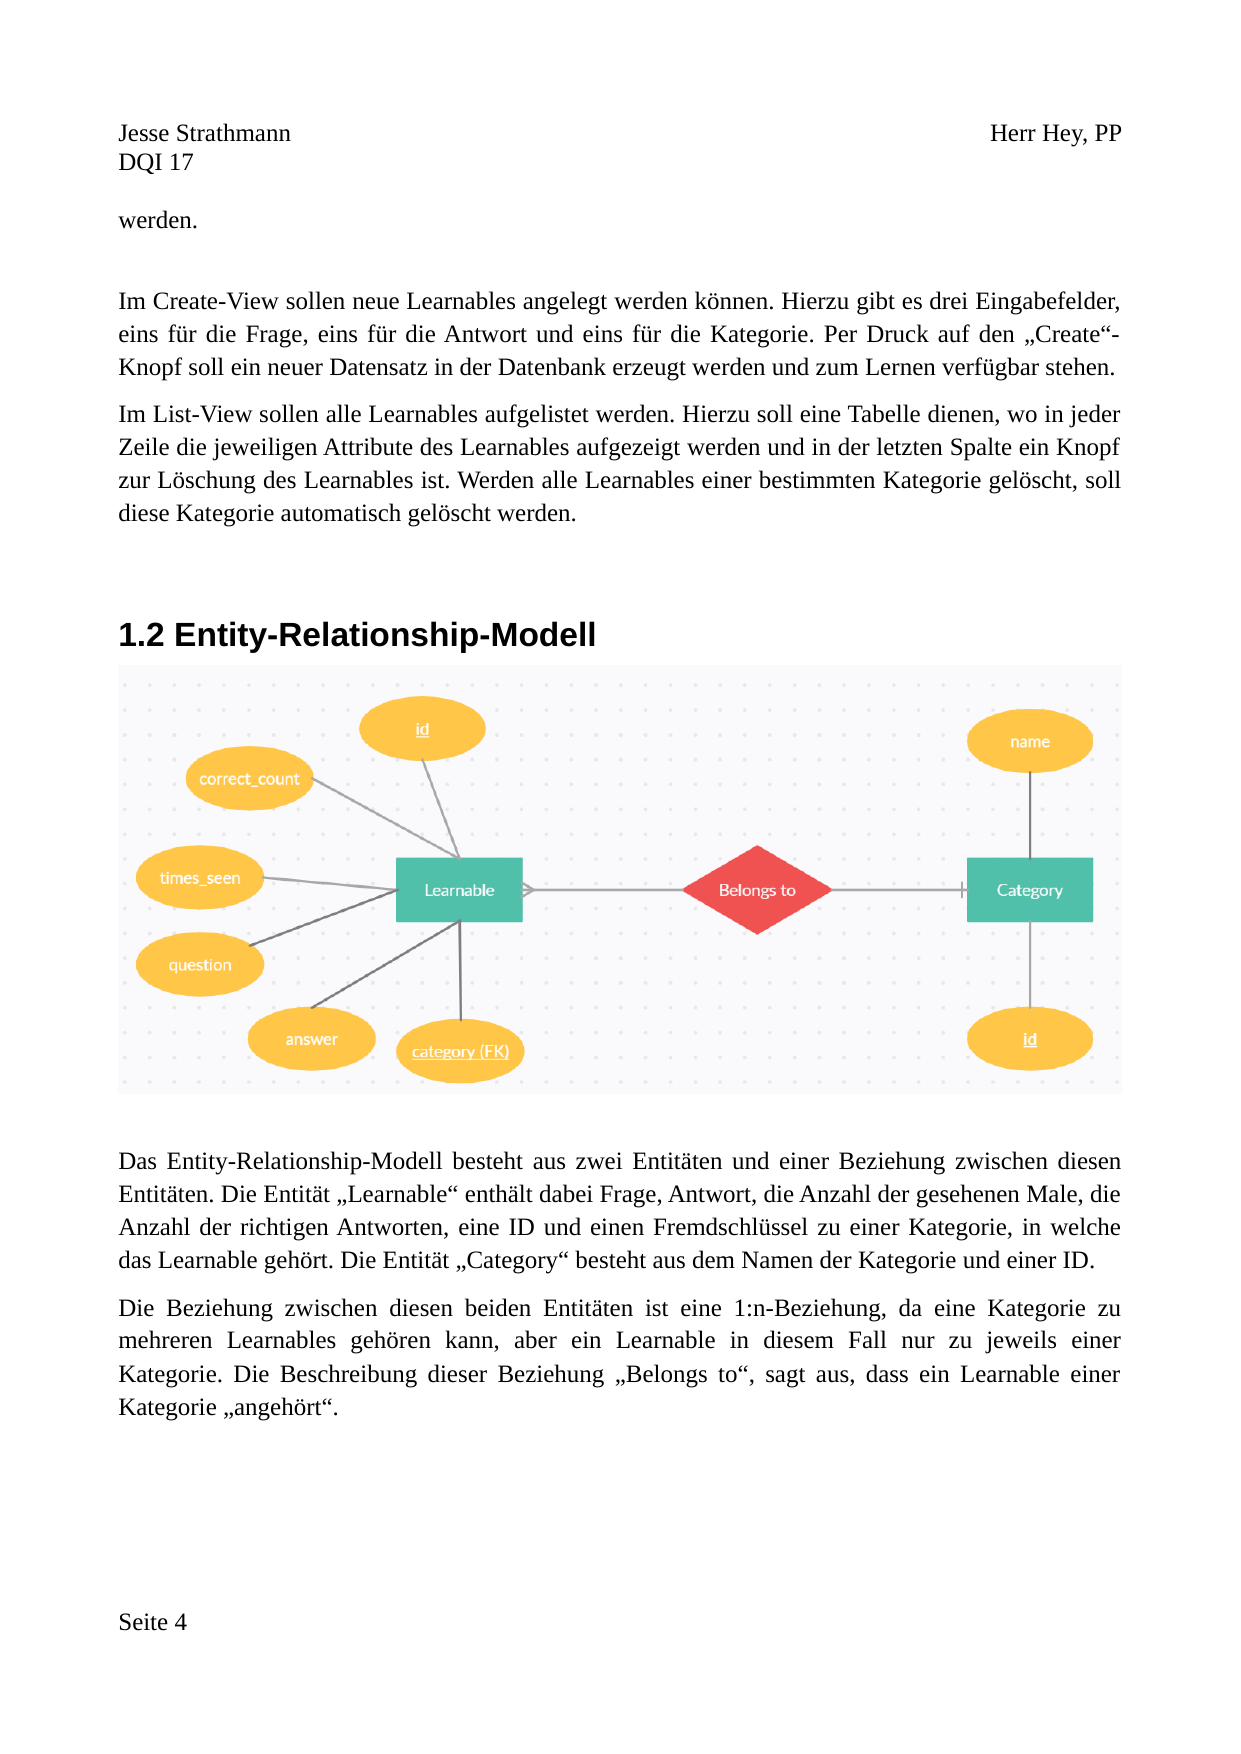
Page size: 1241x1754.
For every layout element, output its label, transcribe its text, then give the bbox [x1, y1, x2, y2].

text Die Beziehung zwischen diesen beiden Entitäten ist eine 1:n-Beziehung, da eine Kategorie zu mehreren Learnables gehören kann, aber ein Learnable in diesem Fall nur zu jeweils einer Kategorie. Die Beschreibung dieser Beziehung „Belongs to“, sagt aus, dass ein Learnable einer Kategorie „angehört“. [118, 1293, 1122, 1420]
text Im Create-View sollen neue Learnables angelegt werden können. Hierzu gibt es drei Eingabefelder, eins für die Frage, eins für die Antwort und eins für die Kategorie. Per Druck auf den „Create“-Knopf soll ein neuer Datensatz in der Datenbank erzeugt werden und zum Lernen verfügbar stehen. [118, 286, 1122, 381]
text Im List-View sollen alle Learnables aufgelistet werden. Hierzu soll eine Tabelle dienen, wo in jeder Zeile die jeweiligen Attribute des Learnables aufgezeigt werden und in der letzten Spalte ein Knopf zur Löschung des Learnables ist. Werden alle Learnables einer bestimmten Kategorie gelöscht, soll diese Kategorie automatisch gelöscht werden. [118, 399, 1122, 527]
picture [118, 665, 1123, 1094]
subtitle 1.2 Entity-Relationship-Modell [118, 614, 1122, 653]
text werden. [118, 205, 1122, 267]
text Das Entity-Relationship-Modell besteht aus zwei Entitäten und einer Beziehung zwischen diesen Entitäten. Die Entität „Learnable“ enthält dabei Frage, Antwort, die Anzahl der gesehenen Male, die Anzahl der richtigen Antworten, eine ID und einen Fremdschlüssel zu einer Kategorie, in welche das Learnable gehört. Die Entität „Category“ besteht aus dem Namen der Kategorie und einer ID. [118, 1146, 1122, 1274]
